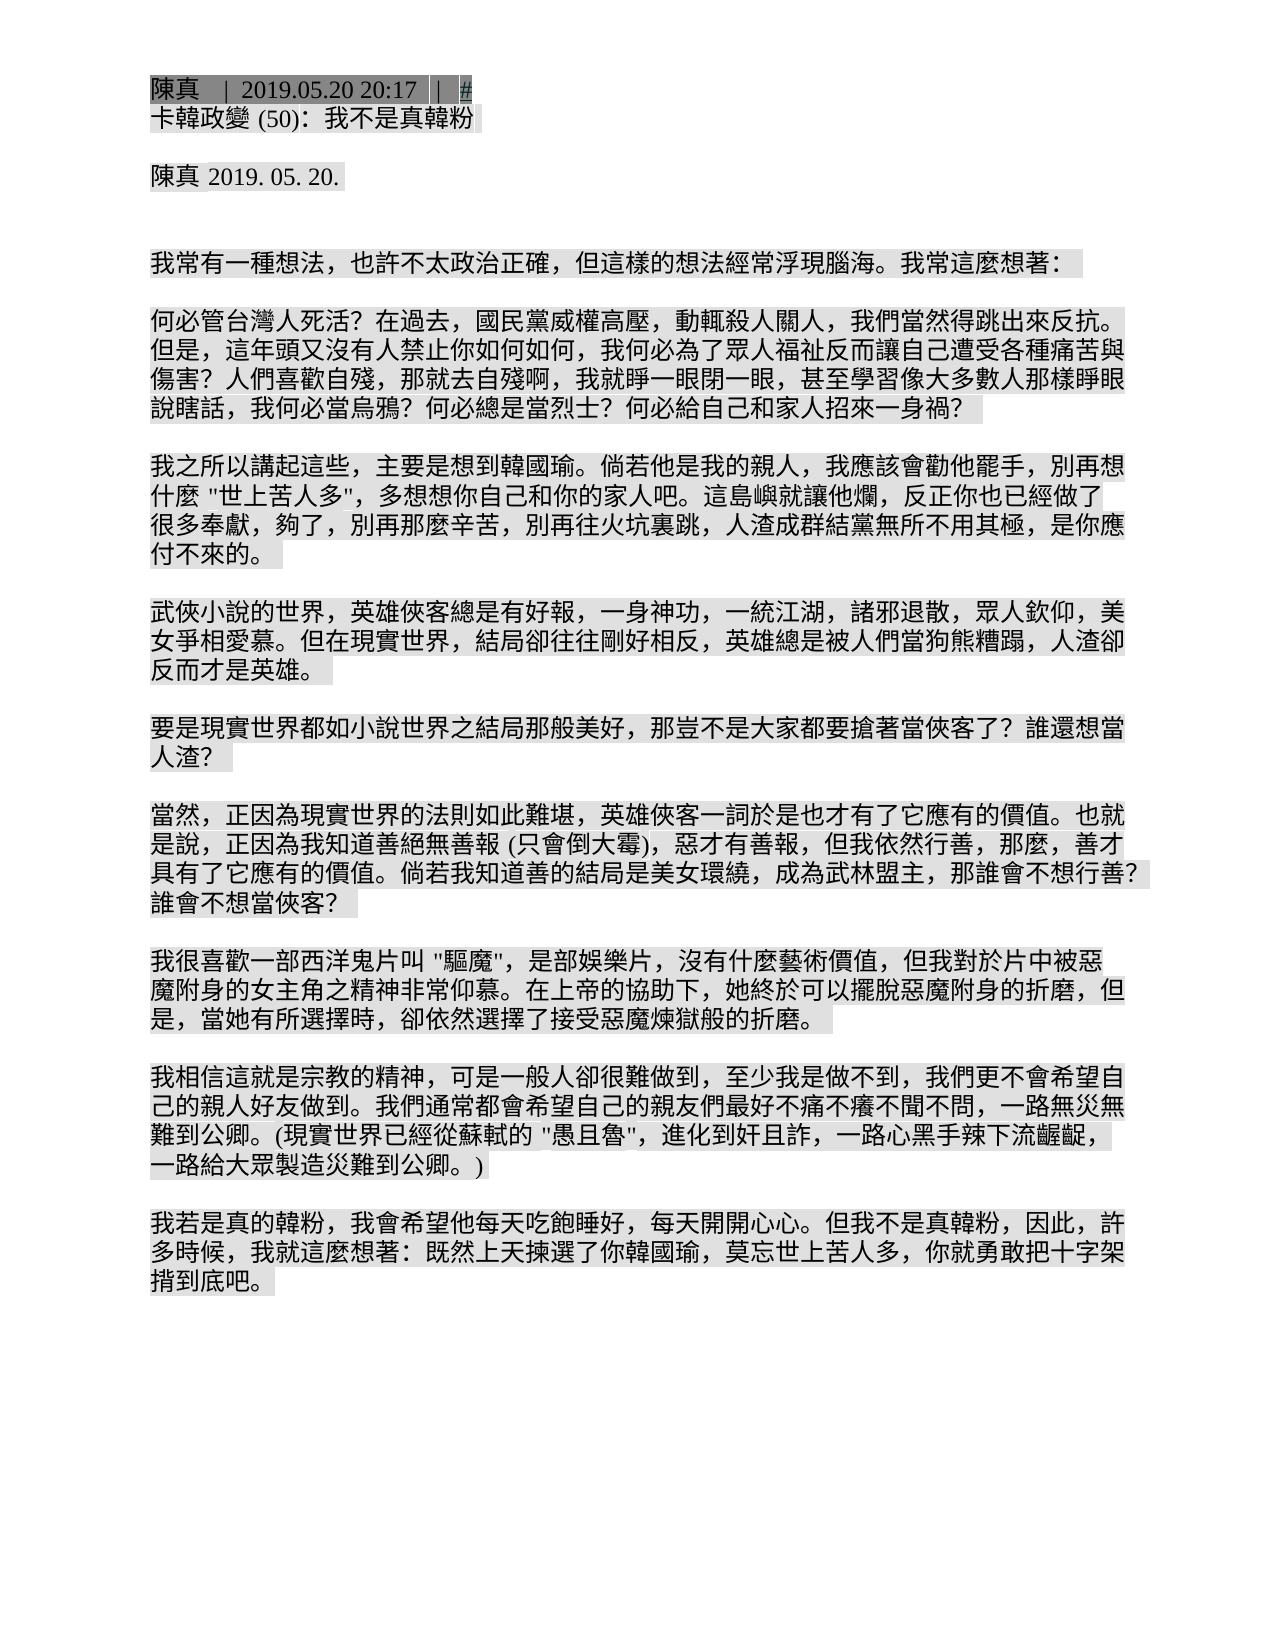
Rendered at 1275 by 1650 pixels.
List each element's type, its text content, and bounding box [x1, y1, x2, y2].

text 卡韓政變 (50)：我不是真韓粉 陳真 2019. 05. 20. 我常有一種想法，也許不太政治正確，但這樣的想法經常浮現腦海。我常這麼想著： 何必管台灣人死活？在過去，國民黨威權高壓，動輒殺人關人，我們當然得跳出來反抗。但是，這年頭又沒有人禁止你如何如何，我何必為了眾人福祉反而讓自己遭受各種痛苦與傷害？人們喜歡自殘，那就去自殘啊，我就睜一眼閉一眼，甚至學習像大多數人那樣睜眼說瞎話，我何必當烏鴉？何必總是當烈士？何必給自己和家人招來一身禍？ 我之所以講起這些，主要是想到韓國瑜。倘若他是我的親人，我應該會勸他罷手，別再想什麼 "世上苦人多"，多想想你自己和你的家人吧。這島嶼就讓他爛，反正你也已經做了很多奉獻，夠了，別再那麼辛苦，別再往火坑裏跳，人渣成群結黨無所不用其極，是你應付不來的。 武俠小說的世界，英雄俠客總是有好報，一身神功，一統江湖，諸邪退散，眾人欽仰，美女爭相愛慕。但在現實世界，結局卻往往剛好相反，英雄總是被人們當狗熊糟蹋，人渣卻反而才是英雄。 要是現實世界都如小說世界之結局那般美好，那豈不是大家都要搶著當俠客了？誰還想當人渣？ 當然，正因為現實世界的法則如此難堪，英雄俠客一詞於是也才有了它應有的價值。也就是說，正因為我知道善絕無善報 (只會倒大霉)，惡才有善報，但我依然行善，那麼，善才具有了它應有的價值。倘若我知道善的結局是美女環繞，成為武林盟主，那誰會不想行善？誰會不想當俠客？ 我很喜歡一部西洋鬼片叫 "驅魔"，是部娛樂片，沒有什麼藝術價值，但我對於片中被惡魔附身的女主角之精神非常仰慕。在上帝的協助下，她終於可以擺脫惡魔附身的折磨，但是，當她有所選擇時，卻依然選擇了接受惡魔煉獄般的折磨。 我相信這就是宗教的精神，可是一般人卻很難做到，至少我是做不到，我們更不會希望自己的親人好友做到。我們通常都會希望自己的親友們最好不痛不癢不聞不問，一路無災無難到公卿。(現實世界已經從蘇軾的 "愚且魯"，進化到奸且詐，一路心黑手辣下流齷齪，一路給大眾製造災難到公卿。) 我若是真的韓粉，我會希望他每天吃飽睡好，每天開開心心。但我不是真韓粉，因此，許多時候，我就這麼想著：既然上天揀選了你韓國瑜，莫忘世上苦人多，你就勇敢把十字架揹到底吧。 [150, 104, 1125, 1296]
text 陳真 | 2019.05.20 20:17 | # [150, 75, 1125, 104]
